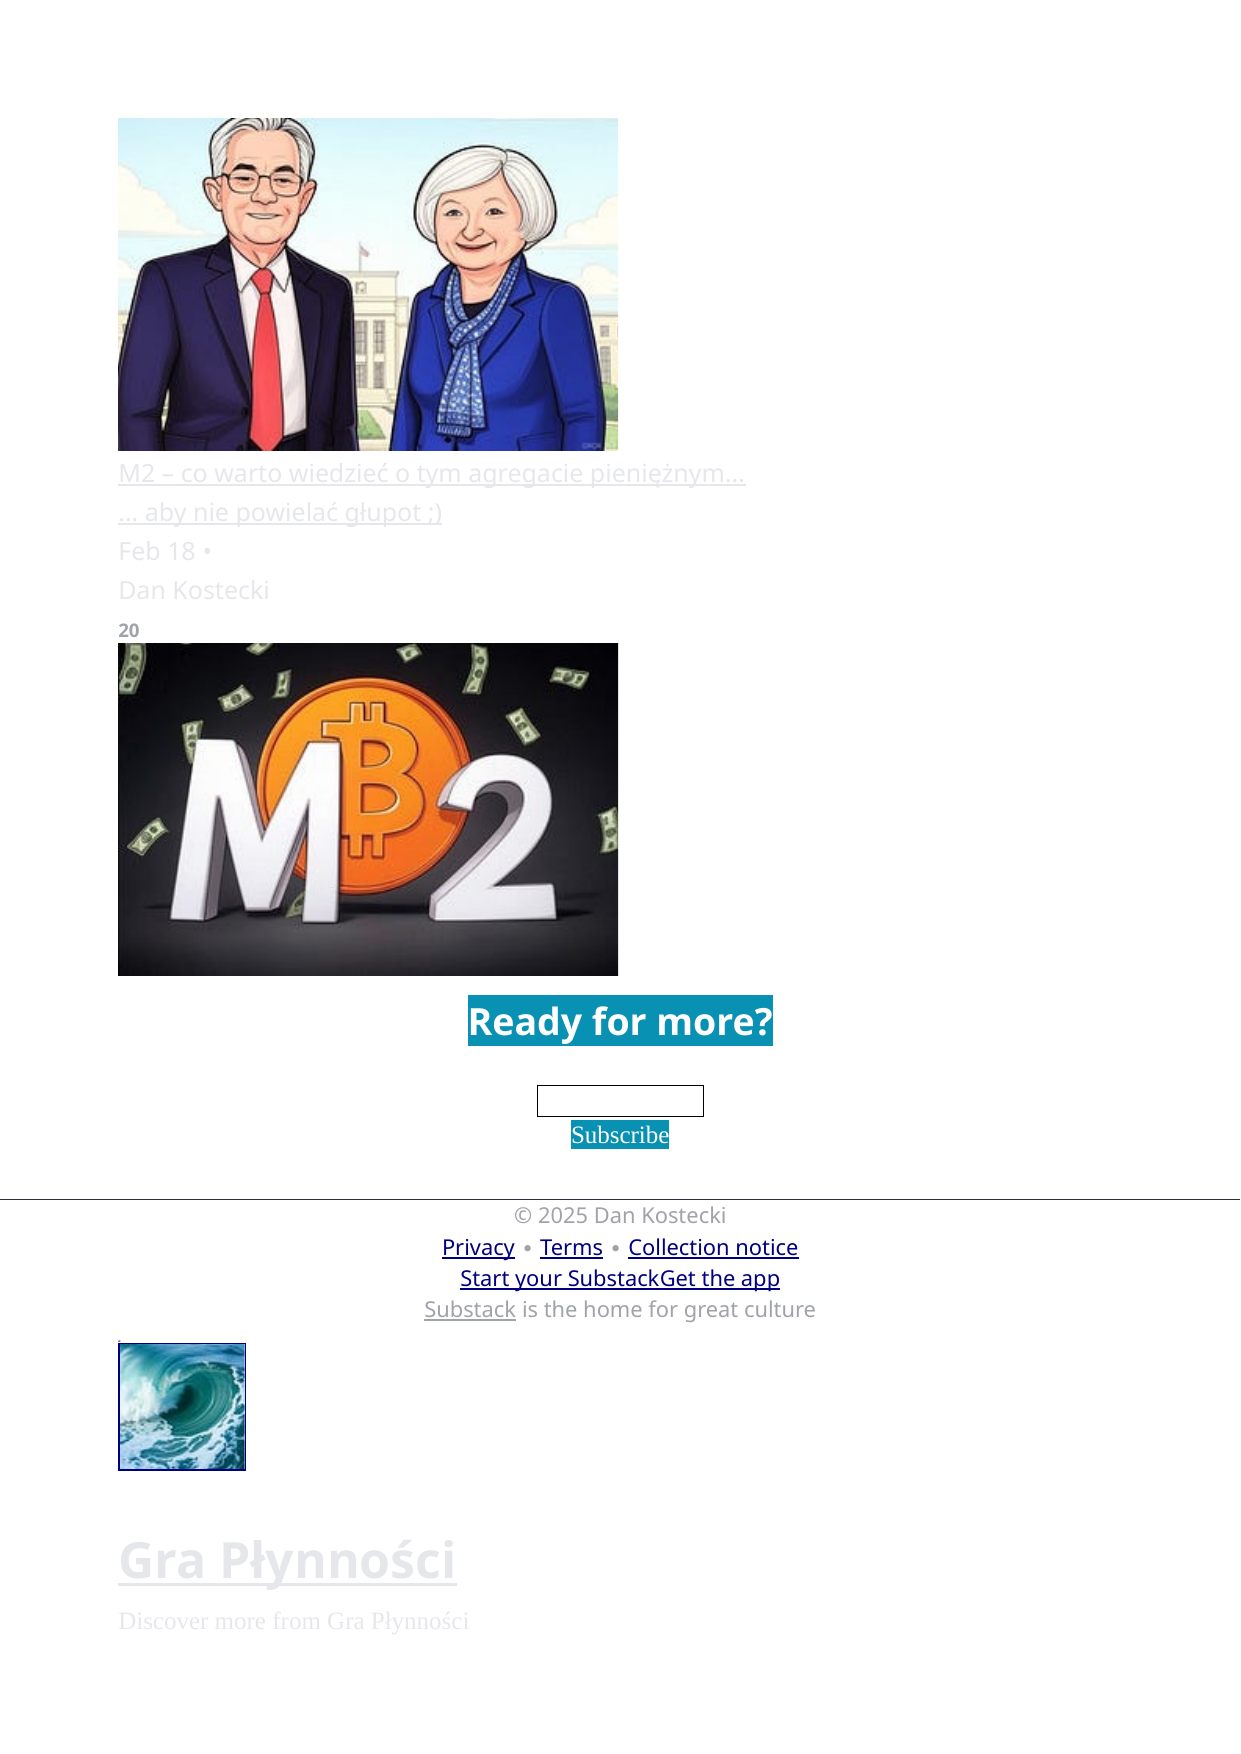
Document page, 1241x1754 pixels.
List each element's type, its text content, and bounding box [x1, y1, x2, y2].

text 20 [118, 612, 1122, 643]
text Substack is the home for great culture [0, 1293, 1240, 1324]
text Feb 18 • [118, 533, 1122, 568]
picture [118, 118, 619, 451]
text Start your SubstackGet the app [0, 1261, 1240, 1293]
text ... aby nie powielać głupot ;) [118, 494, 1122, 528]
picture [120, 1344, 245, 1469]
text Privacy ∙ Terms ∙ Collection notice [0, 1230, 1240, 1261]
subtitle Gra Płynności [118, 1525, 1122, 1593]
picture [118, 643, 619, 976]
text Subscribe [118, 1120, 1122, 1149]
text Discover more from Gra Płynności [118, 1606, 1122, 1634]
text Dan Kostecki [118, 573, 1122, 607]
text © 2025 Dan Kostecki [0, 1200, 1240, 1230]
text Ready for more? [118, 995, 1122, 1046]
text M2 – co warto wiedzieć o tym agregacie pieniężnym... [118, 455, 1122, 489]
